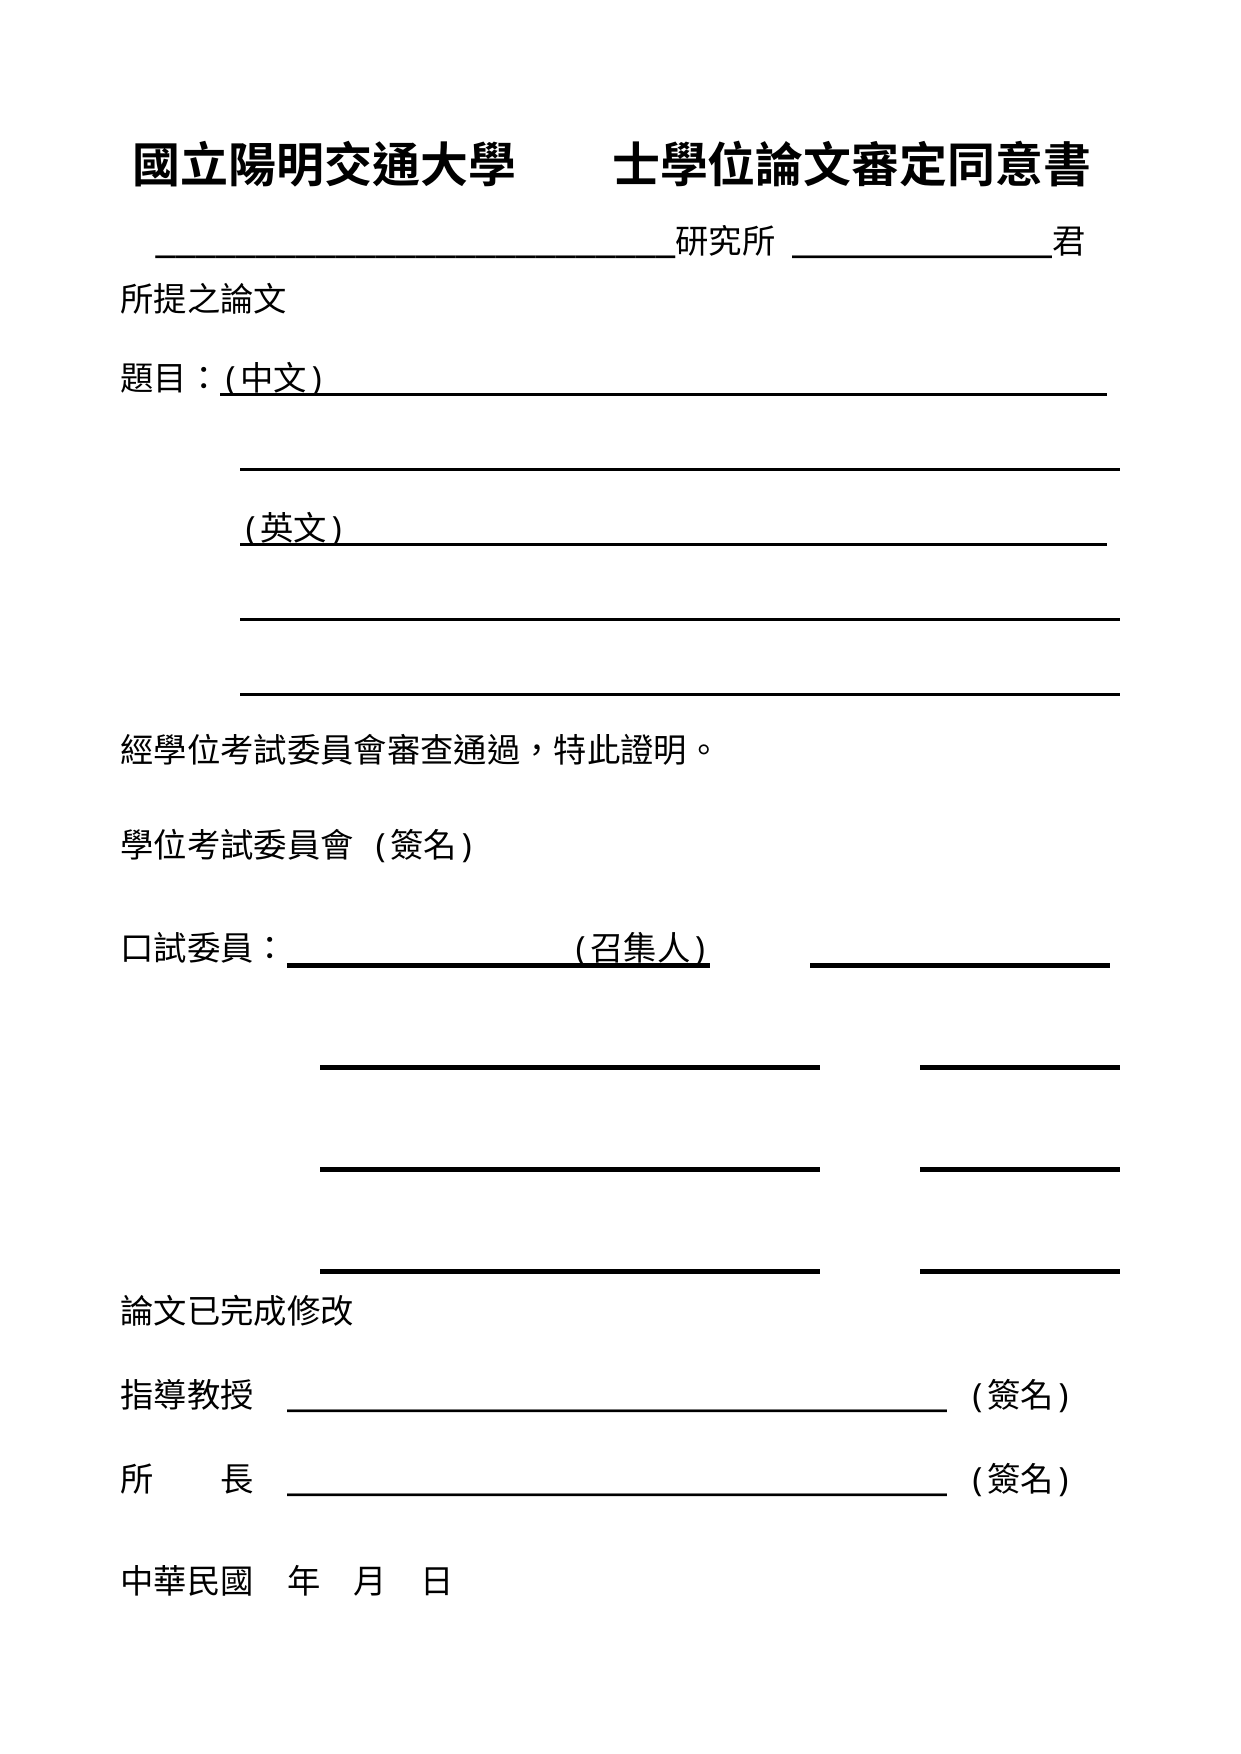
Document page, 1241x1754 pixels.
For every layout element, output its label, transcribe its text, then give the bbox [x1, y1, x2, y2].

text 論文已完成修改 [120, 1293, 1120, 1331]
text 口試委員： (召集人) [120, 893, 1120, 977]
text (英文) [120, 481, 1120, 556]
text 中華民國 年 月 日 [120, 1527, 1120, 1610]
text 指導教授 _________________________________ (簽名) [120, 1341, 1120, 1424]
text 經學位考試委員會審查通過，特此證明。 [120, 724, 1120, 772]
text __________________________研究所 _____________君 [120, 215, 1120, 263]
text 學位考試委員會 (簽名) [120, 791, 1120, 874]
text 題目：(中文) [120, 331, 1120, 406]
text 所 長 _________________________________ (簽名) [120, 1424, 1120, 1508]
text 國立陽明交通大學 士學位論文審定同意書 [120, 127, 1120, 196]
text 所提之論文 [120, 273, 1120, 321]
